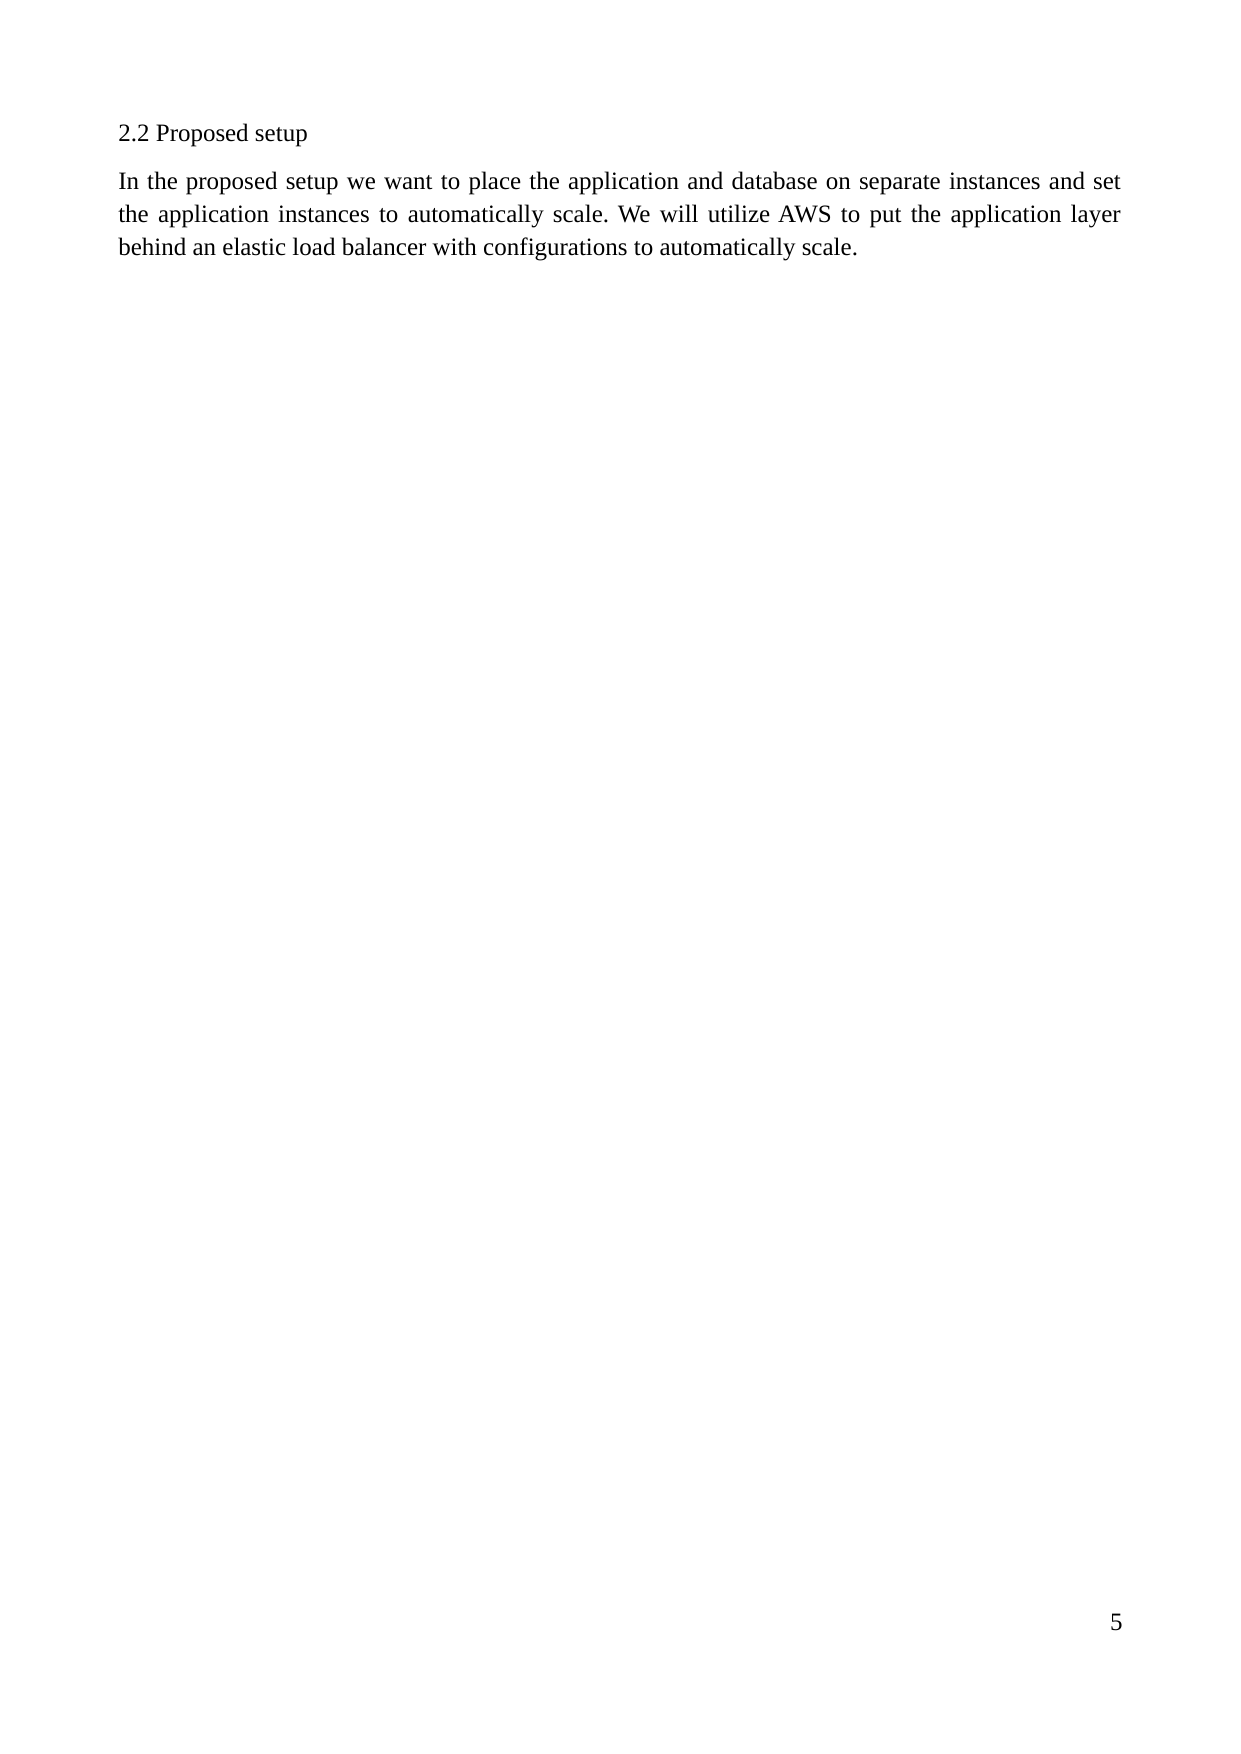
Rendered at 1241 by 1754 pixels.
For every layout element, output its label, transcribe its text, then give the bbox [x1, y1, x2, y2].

text 2.2 Proposed setup [118, 118, 1122, 147]
text In the proposed setup we want to place the application and database on separate instances and set the application instances to automatically scale. We will utilize AWS to put the application layer behind an elastic load balancer with configurations to automatically scale. [118, 166, 1122, 261]
